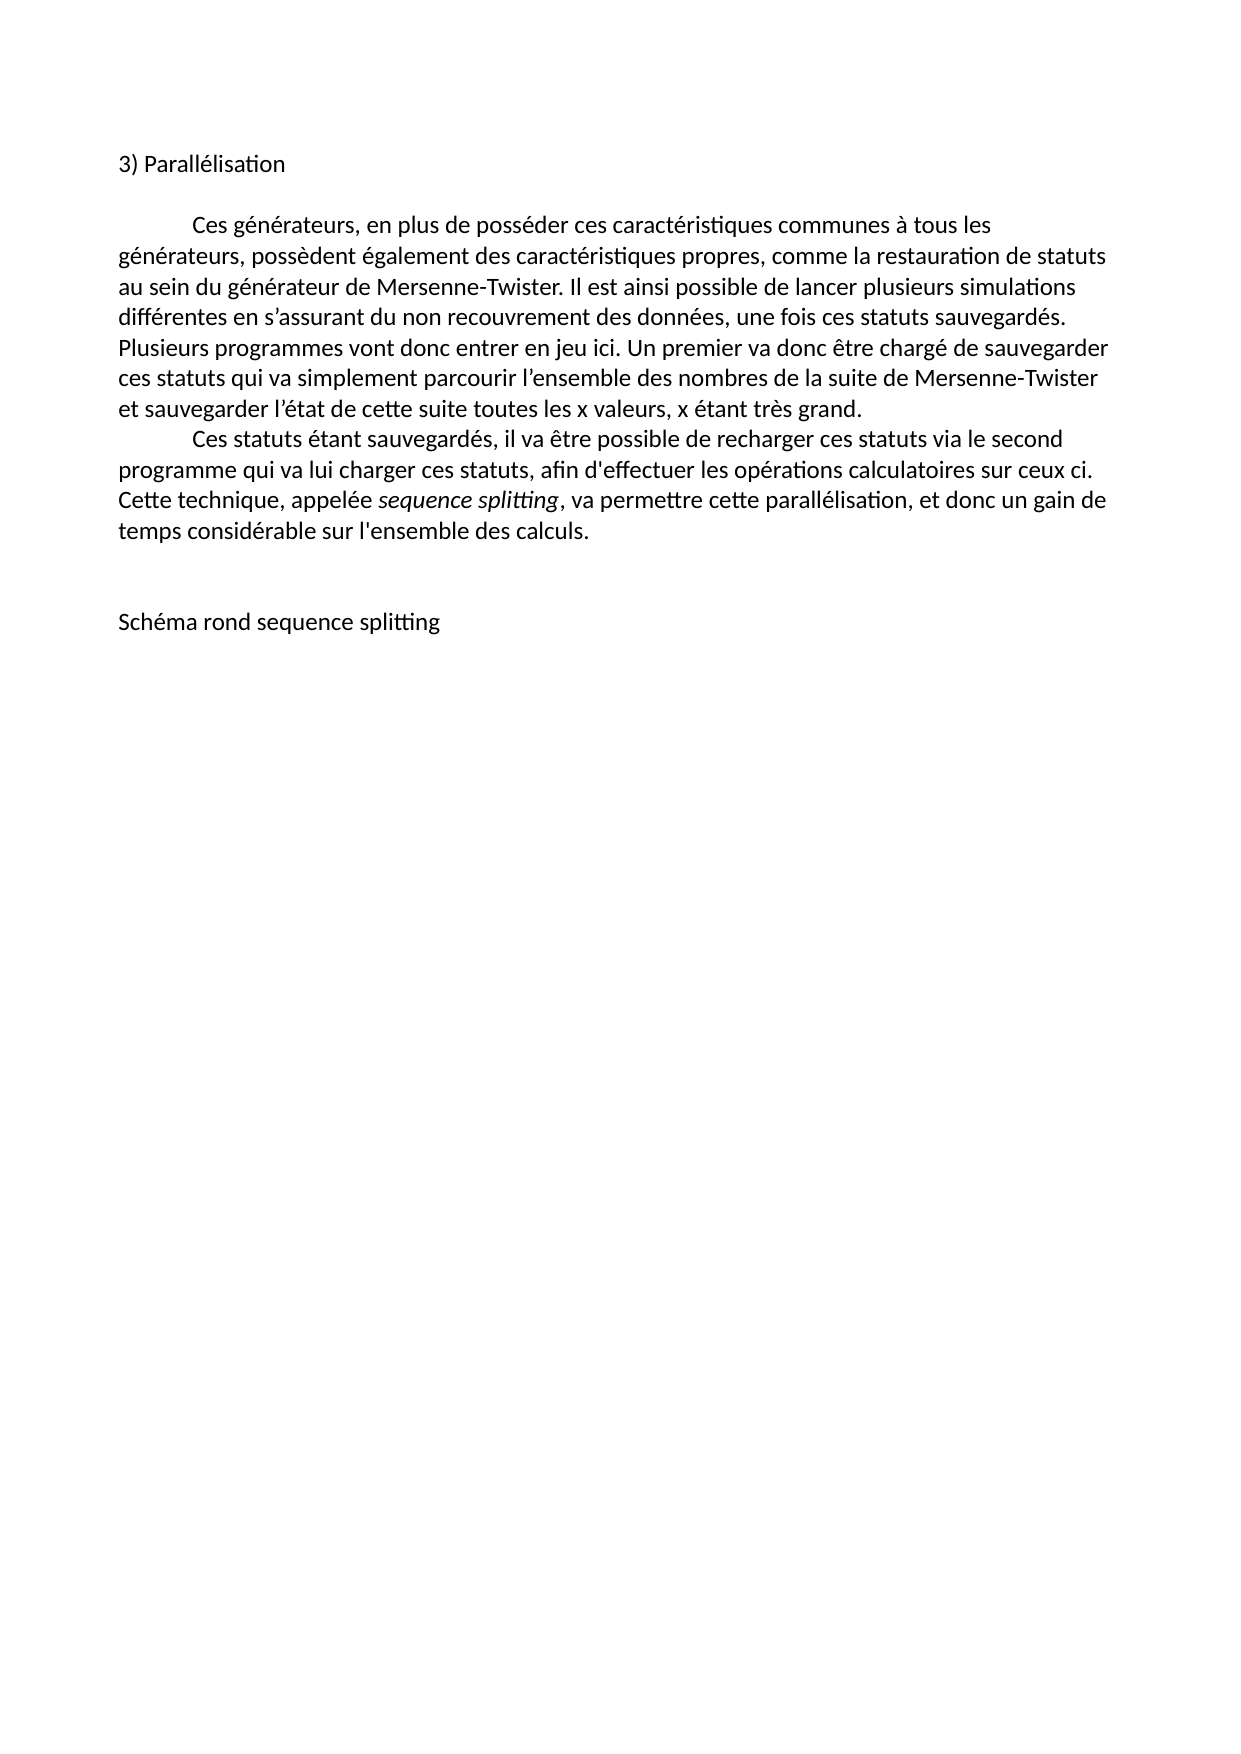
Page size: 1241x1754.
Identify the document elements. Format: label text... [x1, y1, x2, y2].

text Schéma rond sequence splitting [118, 606, 1122, 637]
text Ces générateurs, en plus de posséder ces caractéristiques communes à tous les générateurs, possèdent également des caractéristiques propres, comme la restauration de statuts au sein du générateur de Mersenne-Twister. Il est ainsi possible de lancer plusieurs simulations différentes en s’assurant du non recouvrement des données, une fois ces statuts sauvegardés. Plusieurs programmes vont donc entrer en jeu ici. Un premier va donc être chargé de sauvegarder ces statuts qui va simplement parcourir l’ensemble des nombres de la suite de Mersenne-Twister et sauvegarder l’état de cette suite toutes les x valeurs, x étant très grand. [118, 210, 1122, 423]
text 3) Parallélisation [118, 149, 1122, 179]
text Ces statuts étant sauvegardés, il va être possible de recharger ces statuts via le second programme qui va lui charger ces statuts, afin d'effectuer les opérations calculatoires sur ceux ci. Cette technique, appelée sequence splitting, va permettre cette parallélisation, et donc un gain de temps considérable sur l'ensemble des calculs. [118, 423, 1122, 545]
